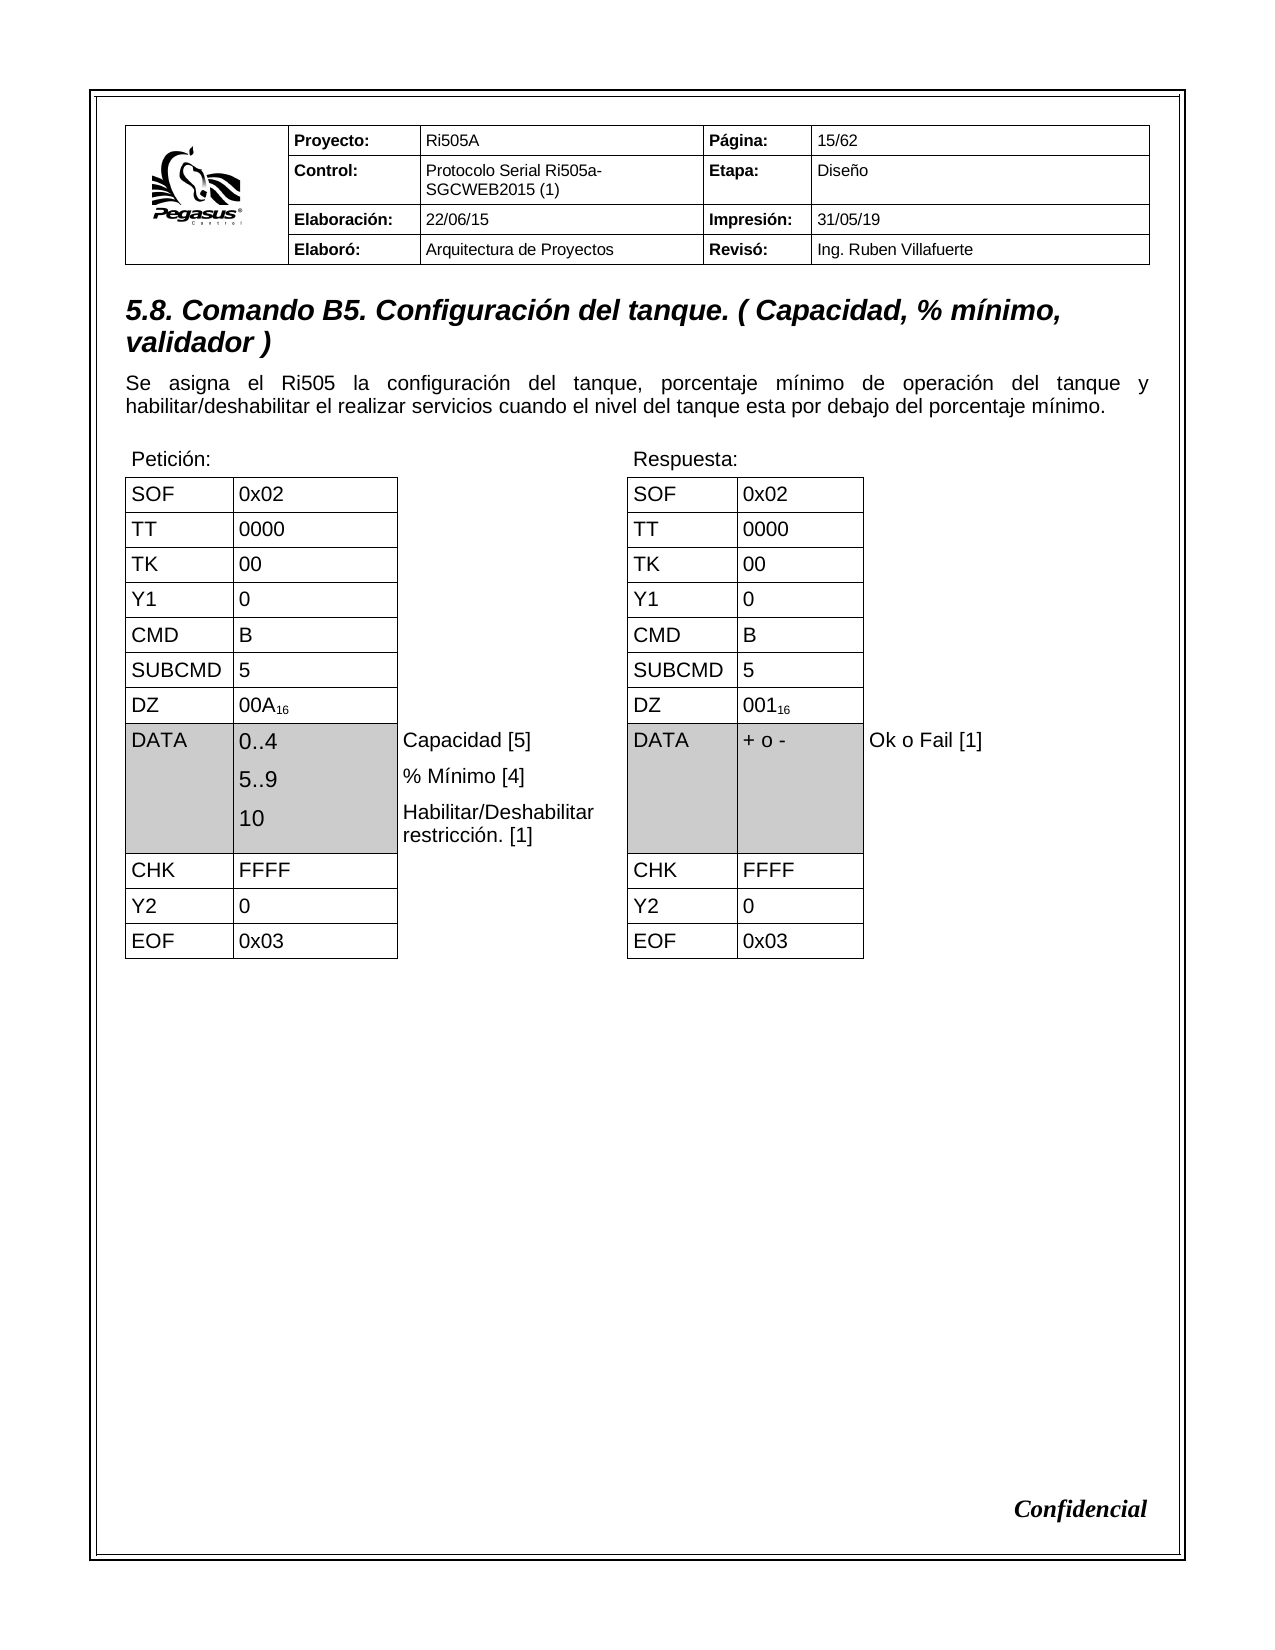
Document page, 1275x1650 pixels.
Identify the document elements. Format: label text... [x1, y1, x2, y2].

table_cell CMD [126, 618, 233, 652]
table_cell [864, 688, 1150, 723]
table_cell 0000 [738, 513, 863, 547]
table_cell [398, 512, 627, 547]
table_cell Y2 [126, 889, 233, 923]
table_cell 5 [234, 653, 397, 687]
table_cell 5 [738, 653, 863, 687]
table_cell [398, 853, 627, 888]
table_cell 0 [738, 583, 863, 617]
table_cell TK [126, 548, 233, 582]
table_cell CHK [628, 854, 737, 888]
table_cell TT [628, 513, 737, 547]
table_cell 00A16 [234, 688, 397, 723]
table_cell Y1 [126, 583, 233, 617]
table_header Petición: [125, 442, 627, 477]
picture [142, 137, 253, 232]
subtitle 5.8. Comando B5. Configuración del tanque. ( Capacidad, % mínimo, validador ) [125, 294, 1149, 359]
table_cell DZ [628, 688, 737, 723]
table_cell 00 [234, 548, 397, 582]
table_cell DZ [126, 688, 233, 723]
table_cell [398, 547, 627, 582]
table_cell [864, 653, 1150, 687]
table_cell DATA [126, 724, 233, 853]
table_header Respuesta: [627, 442, 1150, 477]
table_cell 0x02 [738, 478, 863, 512]
table_cell 0 [234, 889, 397, 923]
table_cell [864, 477, 1150, 512]
table_cell [864, 582, 1150, 617]
table_cell [864, 853, 1150, 888]
table_cell EOF [628, 924, 737, 958]
table_cell SOF [628, 478, 737, 512]
table_cell FFFF [738, 854, 863, 888]
table_cell [864, 888, 1150, 923]
table_cell [864, 512, 1150, 547]
table_cell SOF [126, 478, 233, 512]
table_cell 00116 [738, 688, 863, 723]
table_cell 0x03 [738, 924, 863, 958]
table_cell 00 [738, 548, 863, 582]
table_cell [398, 888, 627, 923]
text Se asigna el Ri505 la configuración del tanque, porcentaje mínimo de operación del tanque y habilitar/deshabilitar el realizar servicios cuando el nivel del tanque esta por debajo del porcentaje mínimo. [125, 371, 1149, 418]
table_cell Y1 [628, 583, 737, 617]
table_cell [864, 617, 1150, 652]
table_cell B [234, 618, 397, 652]
table_cell 0 [738, 889, 863, 923]
table_cell [398, 688, 627, 723]
table_cell TT [126, 513, 233, 547]
table_cell [864, 547, 1150, 582]
table_cell [398, 582, 627, 617]
table_cell [398, 924, 627, 958]
table_cell FFFF [234, 854, 397, 888]
table_cell CHK [126, 854, 233, 888]
table_cell [398, 617, 627, 652]
table_cell 0x02 [234, 478, 397, 512]
table_cell TK [628, 548, 737, 582]
table_cell CMD [628, 618, 737, 652]
table_cell Ok o Fail [1] [864, 723, 1150, 853]
table_cell B [738, 618, 863, 652]
table_cell SUBCMD [628, 653, 737, 687]
table_cell Y2 [628, 889, 737, 923]
table_cell [398, 653, 627, 687]
table_cell [398, 477, 627, 512]
table_cell Capacidad [5] % Mínimo [4] Habilitar/Deshabilitar restricción. [1] [398, 723, 627, 853]
table_cell EOF [126, 924, 233, 958]
table_cell + o - [738, 724, 863, 853]
table_cell [864, 924, 1150, 958]
table_cell 0 [234, 583, 397, 617]
table_cell 0..4 5..9 10 [234, 724, 397, 853]
table_cell 0x03 [234, 924, 397, 958]
table_cell 0000 [234, 513, 397, 547]
table_cell SUBCMD [126, 653, 233, 687]
table_cell DATA [628, 724, 737, 853]
